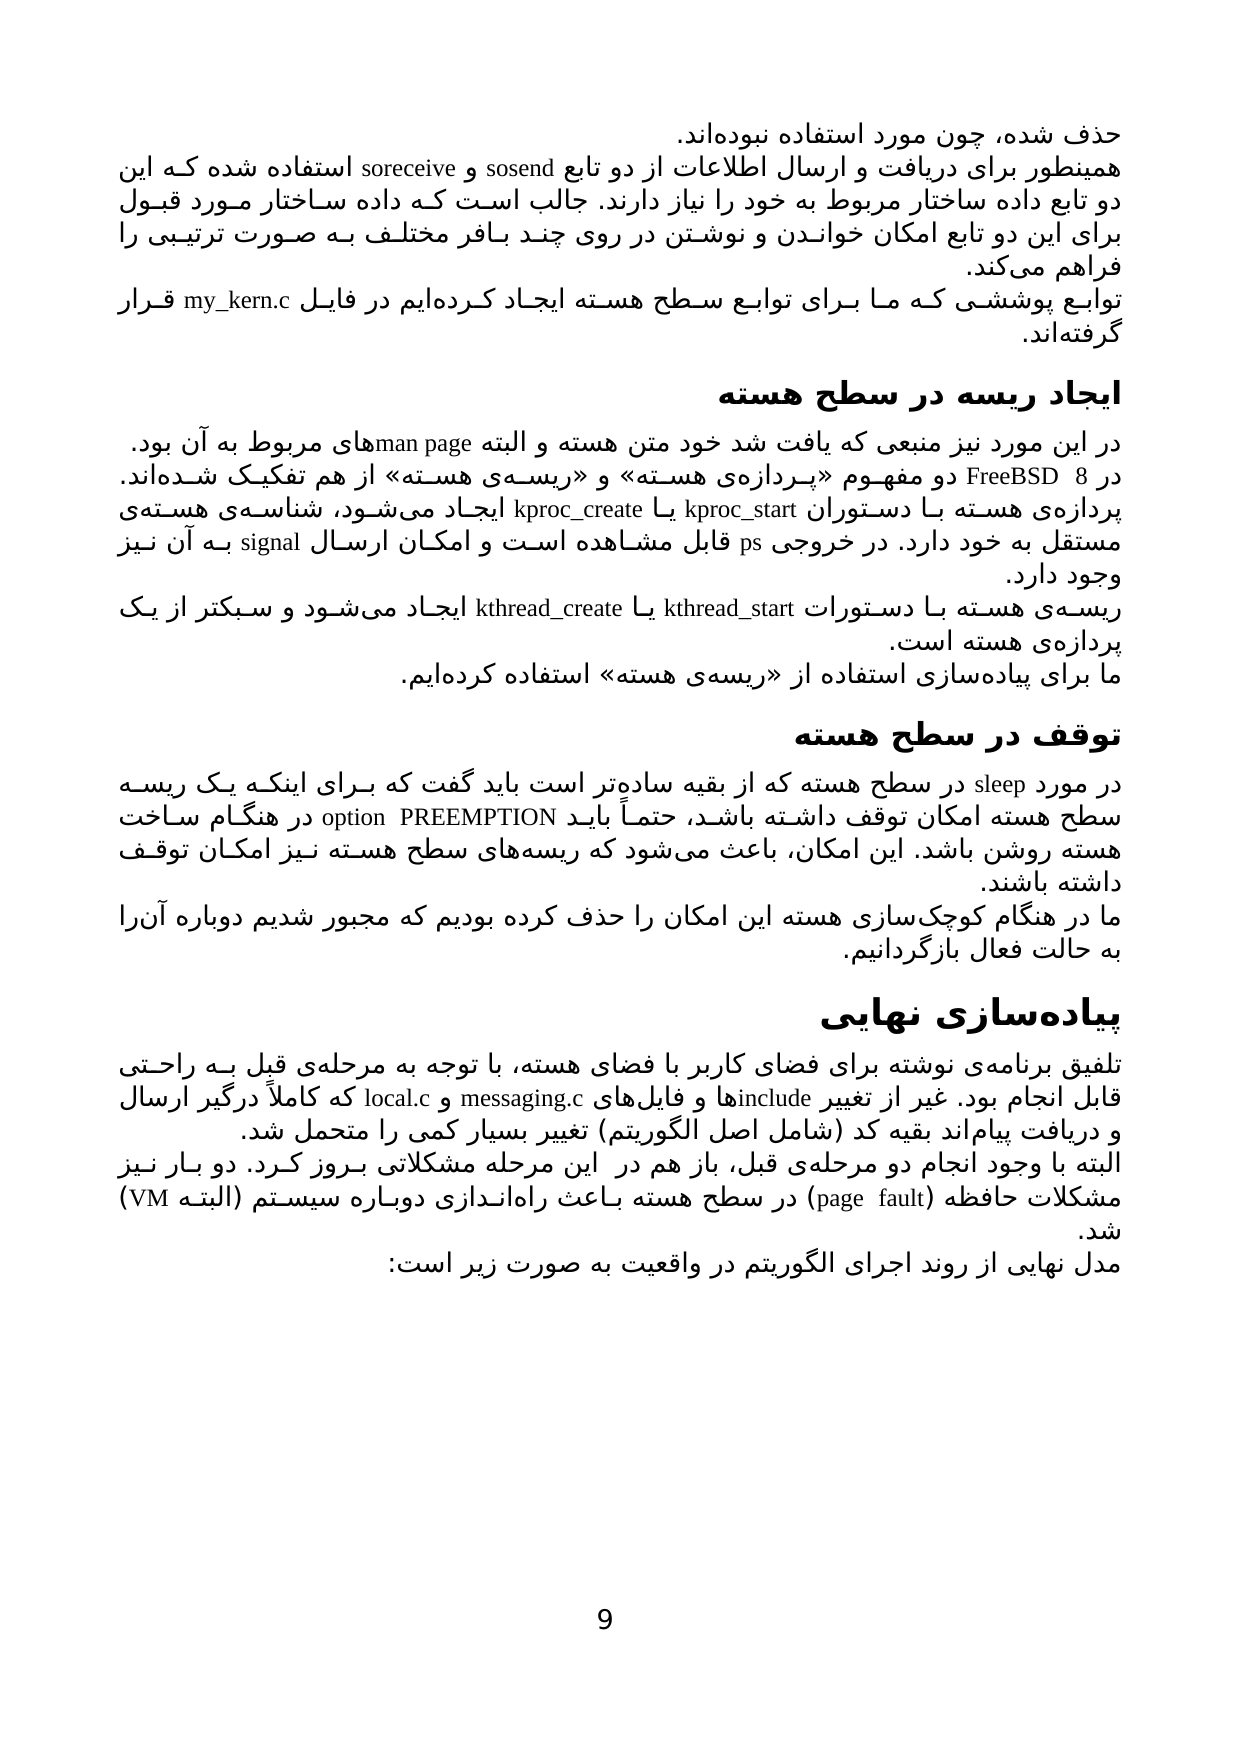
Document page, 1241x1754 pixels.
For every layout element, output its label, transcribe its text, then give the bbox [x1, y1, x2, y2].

text مدل نهایی از روند اجرای الگوریتم در واقعیت به صورت زیر است: [118, 1247, 1122, 1279]
text در این مورد نیز منبعی که یافت شد خود متن هسته و البته man pageهای مربوط به آن بود. [118, 426, 1122, 458]
text ریسه‌ی هسته با دستورات kthread_start یا kthread_create ایجاد می‌شود و سبکتر از یک پردازه‌ی هسته است. [118, 592, 1122, 656]
text ما برای پیاده‌سازی استفاده از «ریسه‌ی هسته» استفاده کرده‌ایم. [118, 658, 1122, 689]
text تلفیق برنامه‌ی نوشته برای فضای کاربر با فضای هسته، با توجه به مرحله‌ی قبل به راحتی قابل انجام بود. غیر از تغییر includeها و فایل‌های messaging.c و local.c که کاملاً درگیر ارسال و دریافت پیام‌اند بقیه کد (شامل اصل الگوریتم) تغییر بسیار کمی را متحمل شد. [118, 1048, 1122, 1146]
text در مورد sleep در سطح هسته که از بقیه ساده‌تر است باید گفت که برای اینکه یک ریسه سطح هسته امکان توقف داشته باشد، حتماً باید option PREEMPTION در هنگام ساخت هسته روشن باشد. این امکان، باعث می‌شود که ریسه‌های سطح هسته نیز امکان توقف داشته باشند. [118, 767, 1122, 898]
subtitle ایجاد ریسه در سطح هسته [118, 375, 1122, 412]
subtitle پیاده‌سازی نهایی [118, 991, 1122, 1034]
text همچنین مقدار زیادی کد برای بررسی حالات خطا و همینطور حالت سوکت لازم است که برخی از آن‌ها (مثل حالت خاص برای پردازنده mac و همینطور سوکت non-blocking) از متن حذف شده، چون مورد استفاده نبوده‌اند. [118, 118, 1122, 150]
text توابع پوششی که ما برای توابع سطح هسته ایجاد کرده‌ایم در فایل my_kern.c قرار گرفته‌اند. [118, 284, 1122, 348]
text ما در هنگام کوچک‌سازی هسته این امکان را حذف کرده بودیم که مجبور شدیم دوباره آن‌را به حالت فعال بازگردانیم. [118, 900, 1122, 964]
text همینطور برای دریافت و ارسال اطلاعات از دو تابع sosend و soreceive استفاده شده که این دو تابع داده ساختار مربوط به خود را نیاز دارند. جالب است که داده ساختار مورد قبول برای این دو تابع امکان خواندن و نوشتن در روی چند بافر مختلف به صورت ترتیبی را فراهم می‌کند. [118, 151, 1122, 282]
subtitle توقف در سطح هسته [118, 716, 1122, 753]
text در FreeBSD 8 دو مفهوم «پردازه‌ی هسته» و «ریسه‌ی هسته» از هم تفکیک شده‌اند. پردازه‌ی هسته با دستوران kproc_start یا kproc_create ایجاد می‌شود، شناسه‌ی هسته‌ی مستقل به خود دارد. در خروجی ps قابل مشاهده است و امکان ارسال signal به آن نیز وجود دارد. [118, 459, 1122, 590]
text البته با وجود انجام دو مرحله‌ی قبل، باز هم در این مرحله مشکلاتی بروز کرد. دو بار نیز مشکلات حافظه (page fault) در سطح هسته باعث راه‌اندازی دوباره سیستم (البته VM) شد. [118, 1148, 1122, 1246]
